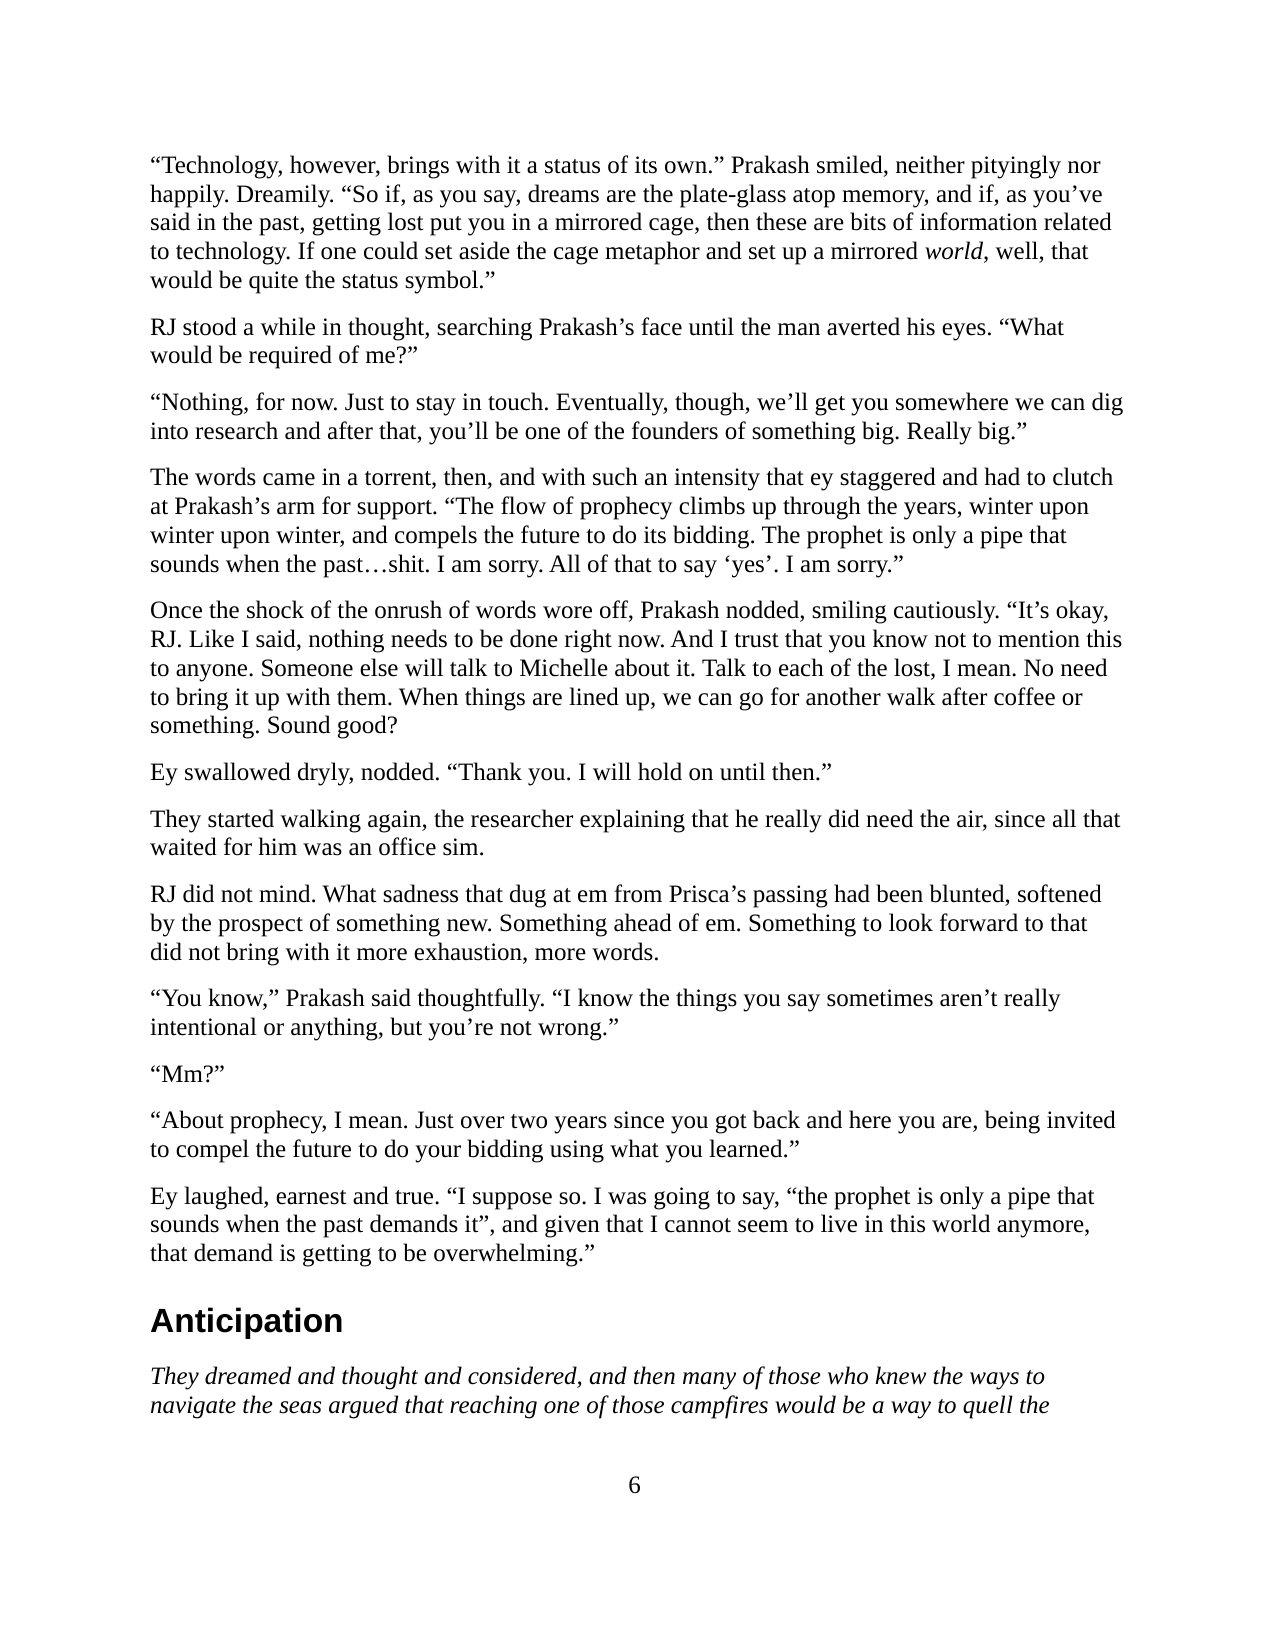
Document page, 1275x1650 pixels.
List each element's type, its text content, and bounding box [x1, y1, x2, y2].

text “Mm?” [150, 1059, 1125, 1087]
text RJ stood a while in thought, searching Prakash’s face until the man averted his eyes. “What would be required of me?” [150, 312, 1125, 369]
text Once the shock of the onrush of words wore off, Prakash nodded, smiling cautiously. “It’s okay, RJ. Like I said, nothing needs to be done right now. And I trust that you know not to mention this to anyone. Someone else will talk to Michelle about it. Talk to each of the lost, I mean. No need to bring it up with them. When things are lined up, we can go for another walk after coffee or something. Sound good? [150, 595, 1125, 739]
text “Technology, however, brings with it a status of its own.” Prakash smiled, neither pityingly nor happily. Dreamily. “So if, as you say, dreams are the plate-glass atop memory, and if, as you’ve said in the past, getting lost put you in a mirrored cage, then these are bits of information related to technology. If one could set aside the cage metaphor and set up a mirrored world, well, that would be quite the status symbol.” [150, 150, 1125, 294]
text Ey laughed, earnest and true. “I suppose so. I was going to say, “the prophet is only a pipe that sounds when the past demands it”, and given that I cannot seem to live in this world anymore, that demand is getting to be overwhelming.” [150, 1181, 1125, 1267]
text “You know,” Prakash said thoughtfully. “I know the things you say sometimes aren’t really intentional or anything, but you’re not wrong.” [150, 983, 1125, 1041]
text They started walking again, the researcher explaining that he really did need the air, since all that waited for him was an office sim. [150, 804, 1125, 861]
text “About prophecy, I mean. Just over two years since you got back and here you are, being invited to compel the future to do your bidding using what you learned.” [150, 1105, 1125, 1163]
text RJ did not mind. What sadness that dug at em from Prisca’s passing had been blunted, softened by the prospect of something new. Something ahead of em. Something to look forward to that did not bring with it more exhaustion, more words. [150, 879, 1125, 965]
subtitle Anticipation [150, 1301, 1125, 1340]
text Ey swallowed dryly, nodded. “Thank you. I will hold on until then.” [150, 757, 1125, 786]
text The words came in a torrent, then, and with such an intensity that ey staggered and had to clutch at Prakash’s arm for support. “The flow of prophecy climbs up through the years, winter upon winter upon winter, and compels the future to do its bidding. The prophet is only a pipe that sounds when the past…shit. I am sorry. All of that to say ‘yes’. I am sorry.” [150, 462, 1125, 577]
text “Nothing, for now. Just to stay in touch. Eventually, though, we’ll get you somewhere we can dig into research and after that, you’ll be one of the founders of something big. Really big.” [150, 387, 1125, 444]
text They dreamed and thought and considered, and then many of those who knew the ways to navigate the seas argued that reaching one of those campfires would be a way to quell the [150, 1361, 1125, 1419]
